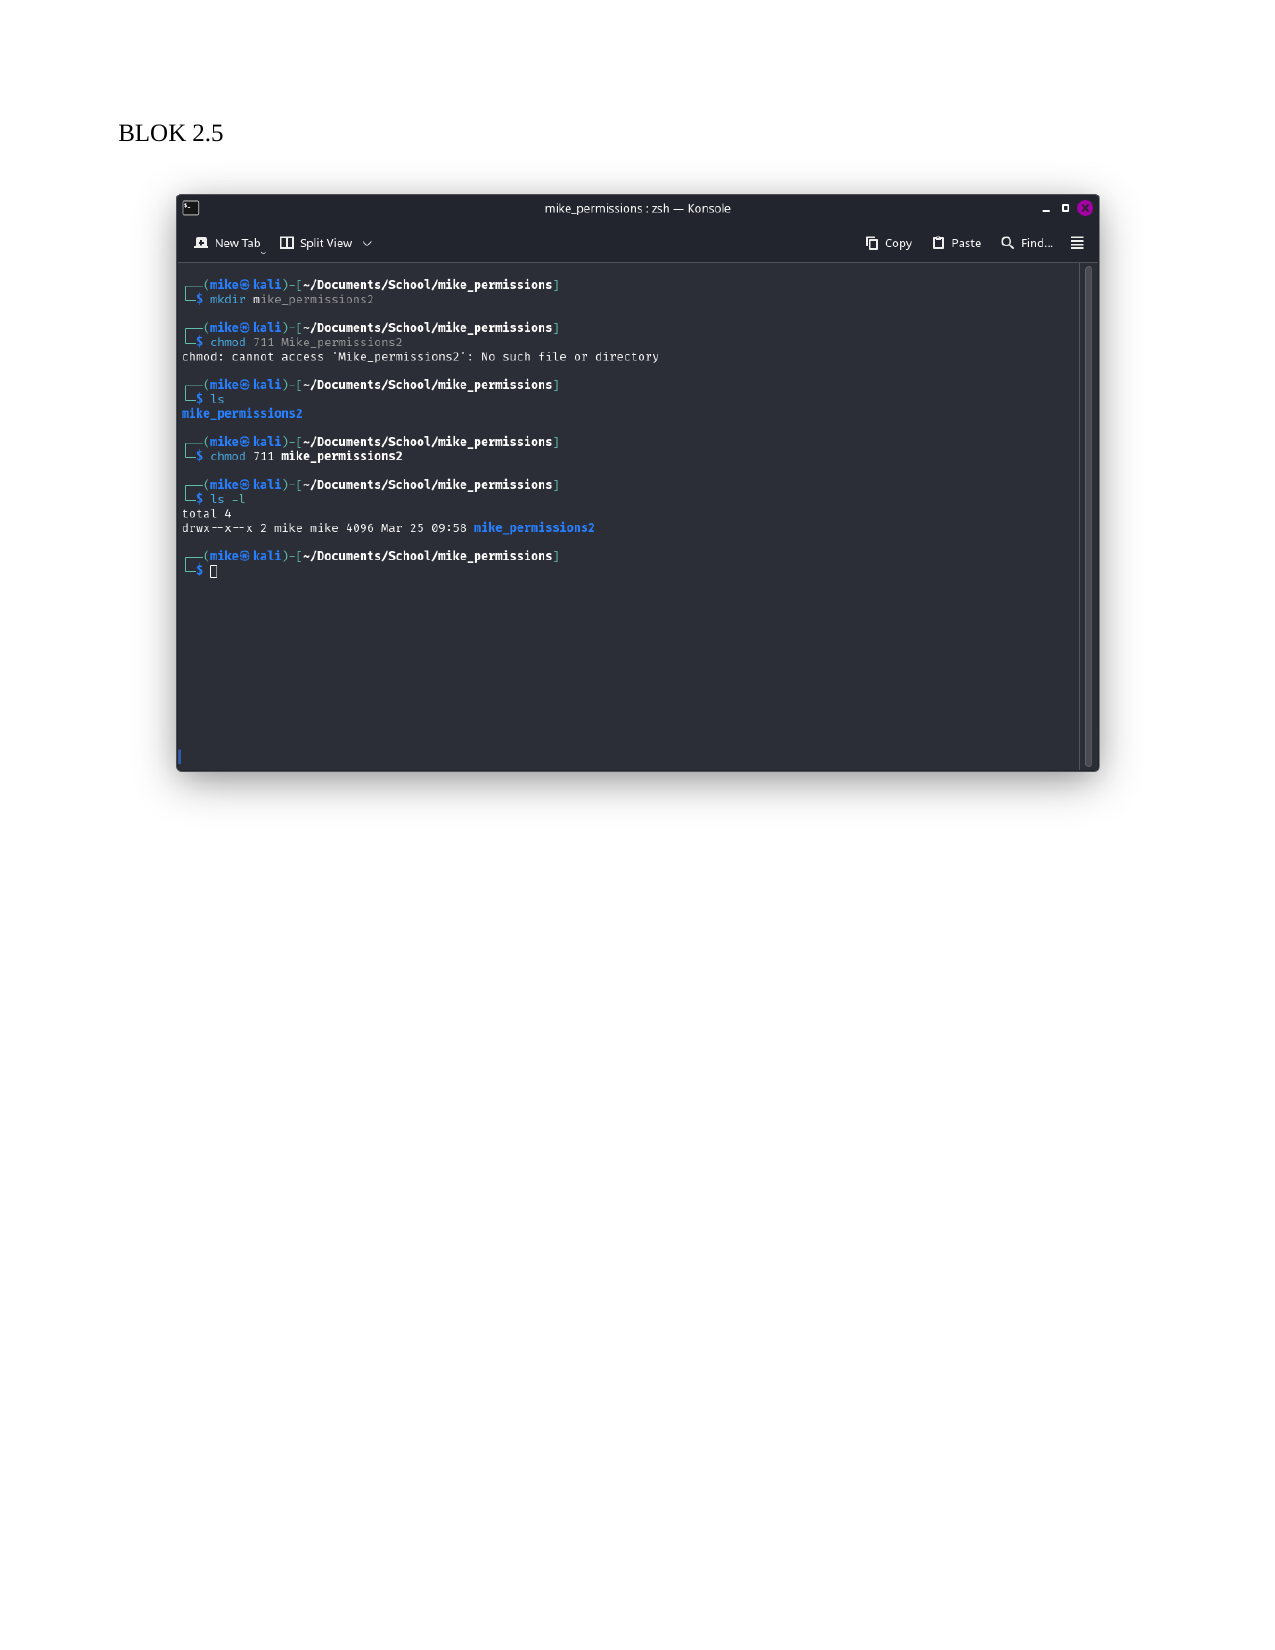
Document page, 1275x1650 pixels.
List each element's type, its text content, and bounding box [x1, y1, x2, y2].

picture [118, 146, 1157, 840]
text BLOK 2.5 [118, 118, 1157, 146]
